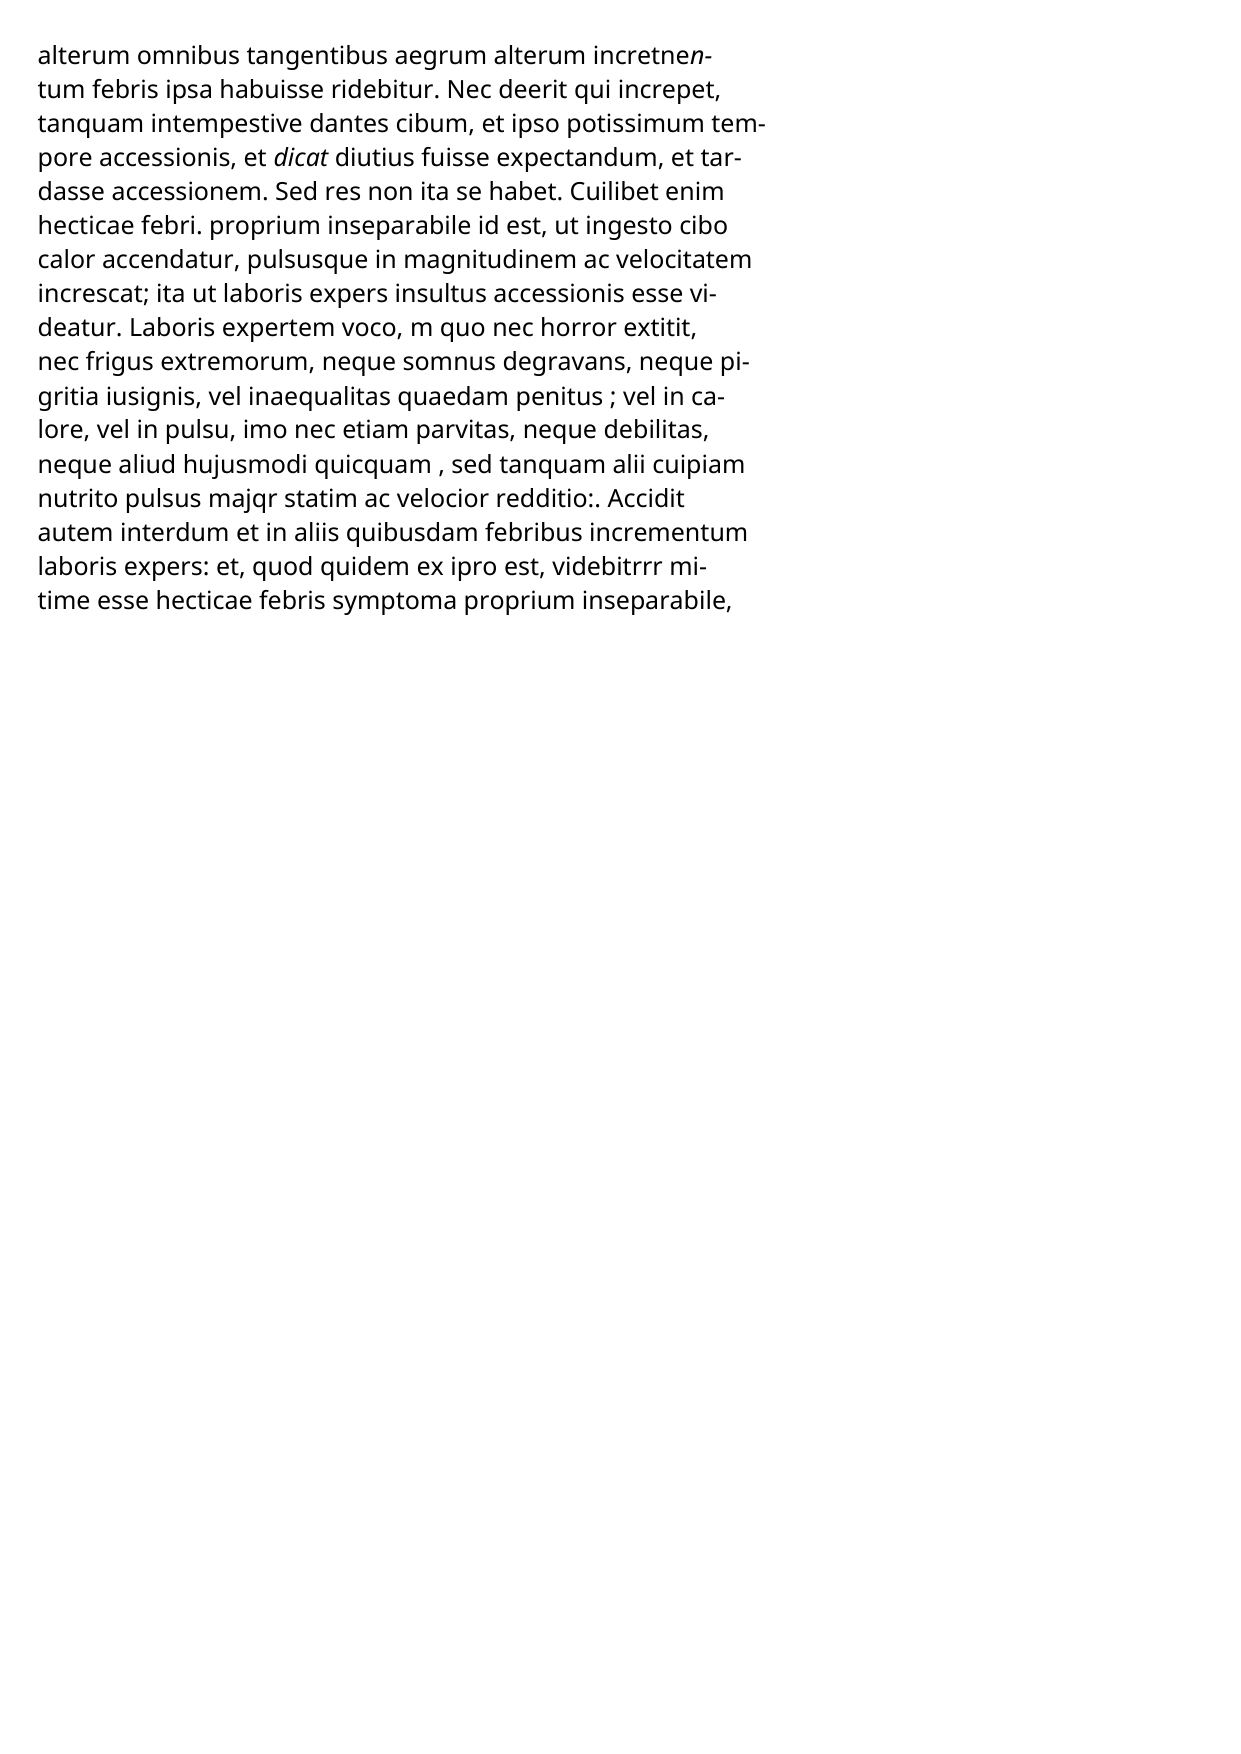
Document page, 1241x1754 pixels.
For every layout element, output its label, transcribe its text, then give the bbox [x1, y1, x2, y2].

text alterum omnibus tangentibus aegrum alterum incretnen- tum febris ipsa habuisse ridebitur. Nec deerit qui increpet, tanquam intempestive dantes cibum, et ipso potissimum tem- pore accessionis, et dicat diutius fuisse expectandum, et tar- dasse accessionem. Sed res non ita se habet. Cuilibet enim hecticae febri. proprium inseparabile id est, ut ingesto cibo calor accendatur, pulsusque in magnitudinem ac velocitatem increscat; ita ut laboris expers insultus accessionis esse vi- deatur. Laboris expertem voco, m quo nec horror extitit, nec frigus extremorum, neque somnus degravans, neque pi- gritia iusignis, vel inaequalitas quaedam penitus ; vel in ca- lore, vel in pulsu, imo nec etiam parvitas, neque debilitas, neque aliud hujusmodi quicquam , sed tanquam alii cuipiam nutrito pulsus majqr statim ac velocior redditio:. Accidit autem interdum et in aliis quibusdam febribus incrementum laboris expers: et, quod quidem ex ipro est, videbitrrr mi- time esse hecticae febris symptoma proprium inseparabile, [37, 37, 1203, 617]
